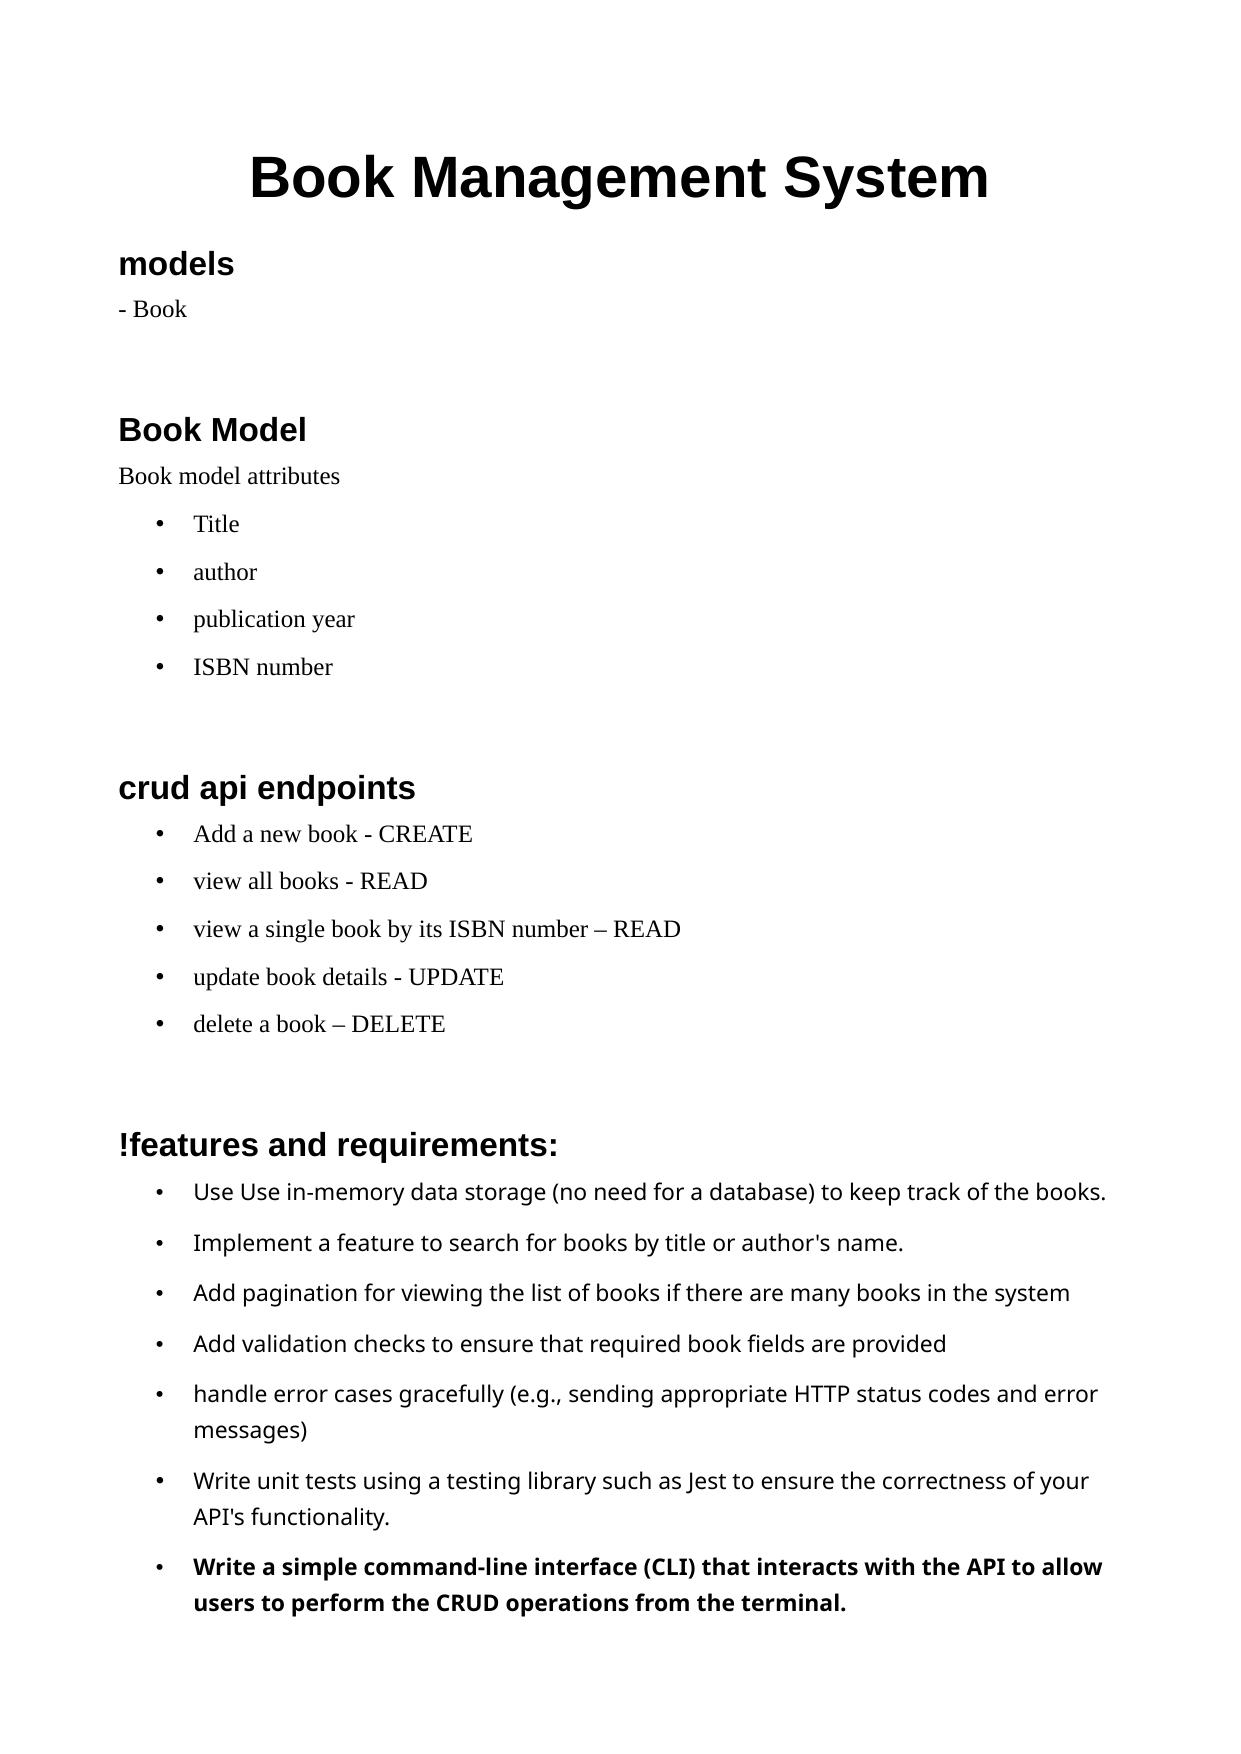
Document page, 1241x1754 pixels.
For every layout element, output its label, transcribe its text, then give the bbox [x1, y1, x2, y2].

list handle error cases gracefully (e.g., sending appropriate HTTP status codes and error messages) [156, 1378, 1122, 1446]
subtitle !features and requirements: [118, 1125, 1122, 1164]
list Implement a feature to search for books by title or author's name. [156, 1227, 1122, 1258]
list Write a simple command-line interface (CLI) that interacts with the API to allow users to perform the CRUD operations from the terminal. [156, 1551, 1122, 1618]
list ISBN number [156, 652, 1122, 681]
text Book model attributes [118, 461, 1122, 490]
list view a single book by its ISBN number – READ [156, 914, 1122, 943]
list Use Use in-memory data storage (no need for a database) to keep track of the books. [156, 1176, 1122, 1207]
list Add a new book - CREATE [156, 819, 1122, 848]
text - Book [118, 294, 1122, 323]
subtitle crud api endpoints [118, 768, 1122, 806]
title Book Management System [118, 143, 1122, 210]
list author [156, 557, 1122, 585]
list Title [156, 509, 1122, 538]
list Write unit tests using a testing library such as Jest to ensure the correctness of your API's functionality. [156, 1465, 1122, 1532]
list Add validation checks to ensure that required book fields are provided [156, 1328, 1122, 1359]
list delete a book – DELETE [156, 1009, 1122, 1038]
subtitle models [118, 243, 1122, 282]
list publication year [156, 604, 1122, 633]
subtitle Book Model [118, 411, 1122, 449]
list update book details - UPDATE [156, 962, 1122, 990]
list view all books - READ [156, 866, 1122, 895]
list Add pagination for viewing the list of books if there are many books in the system [156, 1277, 1122, 1308]
